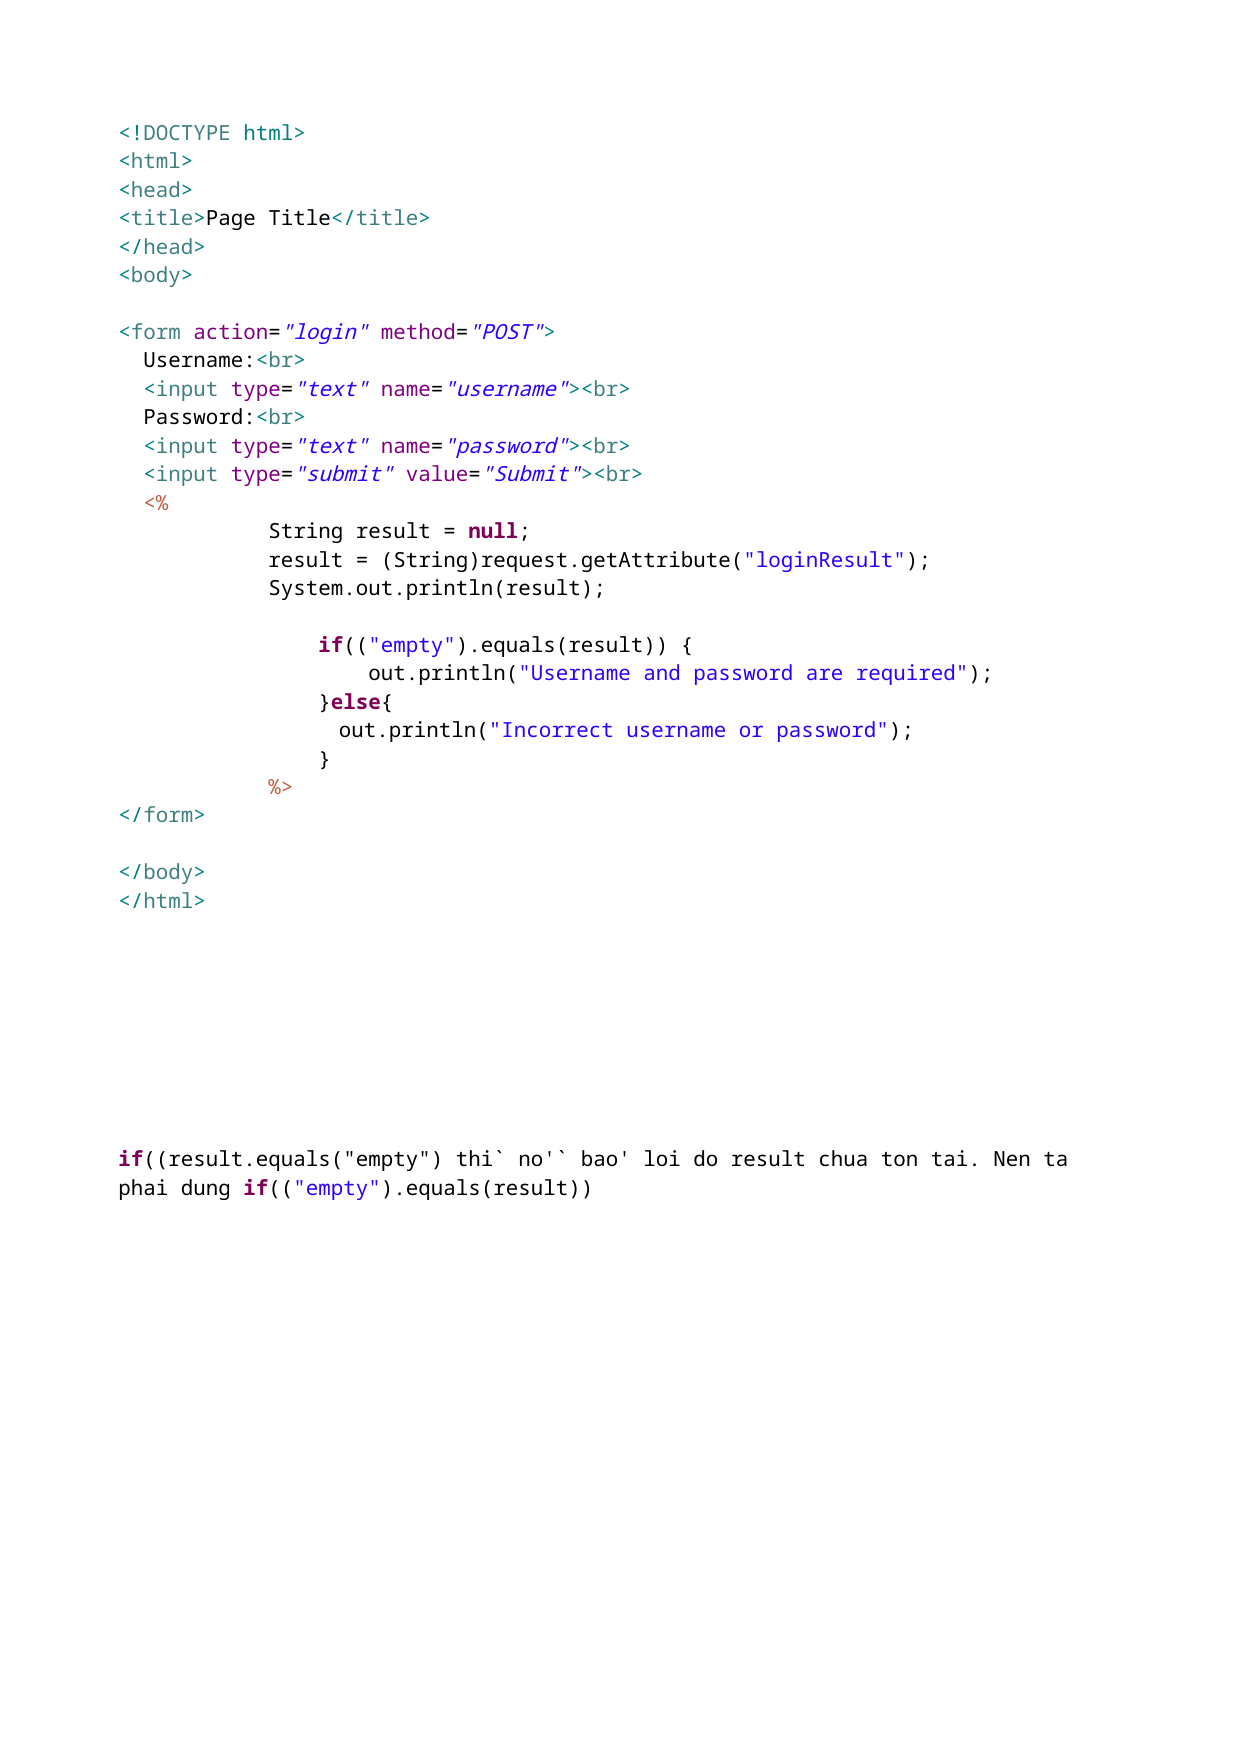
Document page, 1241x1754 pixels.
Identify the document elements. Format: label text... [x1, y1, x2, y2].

text Username:<br> [118, 346, 1122, 374]
text <body> [118, 260, 1122, 289]
text } [118, 744, 1122, 772]
text <html> [118, 147, 1122, 175]
text </body> [118, 857, 1122, 886]
text }else{ [118, 687, 1122, 715]
text System.out.println(result); [118, 573, 1122, 602]
text <title>Page Title</title> [118, 203, 1122, 232]
text </form> [118, 801, 1122, 829]
text out.println("Incorrect username or password"); [118, 715, 1122, 744]
text <input type="submit" value="Submit"><br> [118, 459, 1122, 488]
text <!DOCTYPE html> [118, 118, 1122, 147]
text if((result.equals("empty") thi` no'` bao' loi do result chua ton tai. Nen ta phai dung if(("empty").equals(result)) [118, 1144, 1122, 1201]
text result = (String)request.getAttribute("loginResult"); [118, 545, 1122, 573]
text Password:<br> [118, 402, 1122, 431]
text </head> [118, 232, 1122, 260]
text <head> [118, 175, 1122, 203]
text out.println("Username and password are required"); [118, 658, 1122, 687]
text <input type="text" name="username"><br> [118, 374, 1122, 402]
text <input type="text" name="password"><br> [118, 431, 1122, 459]
text <% [118, 488, 1122, 516]
text if(("empty").equals(result)) { [118, 630, 1122, 658]
text %> [118, 772, 1122, 801]
text <form action="login" method="POST"> [118, 317, 1122, 346]
text String result = null; [118, 516, 1122, 545]
text </html> [118, 886, 1122, 914]
